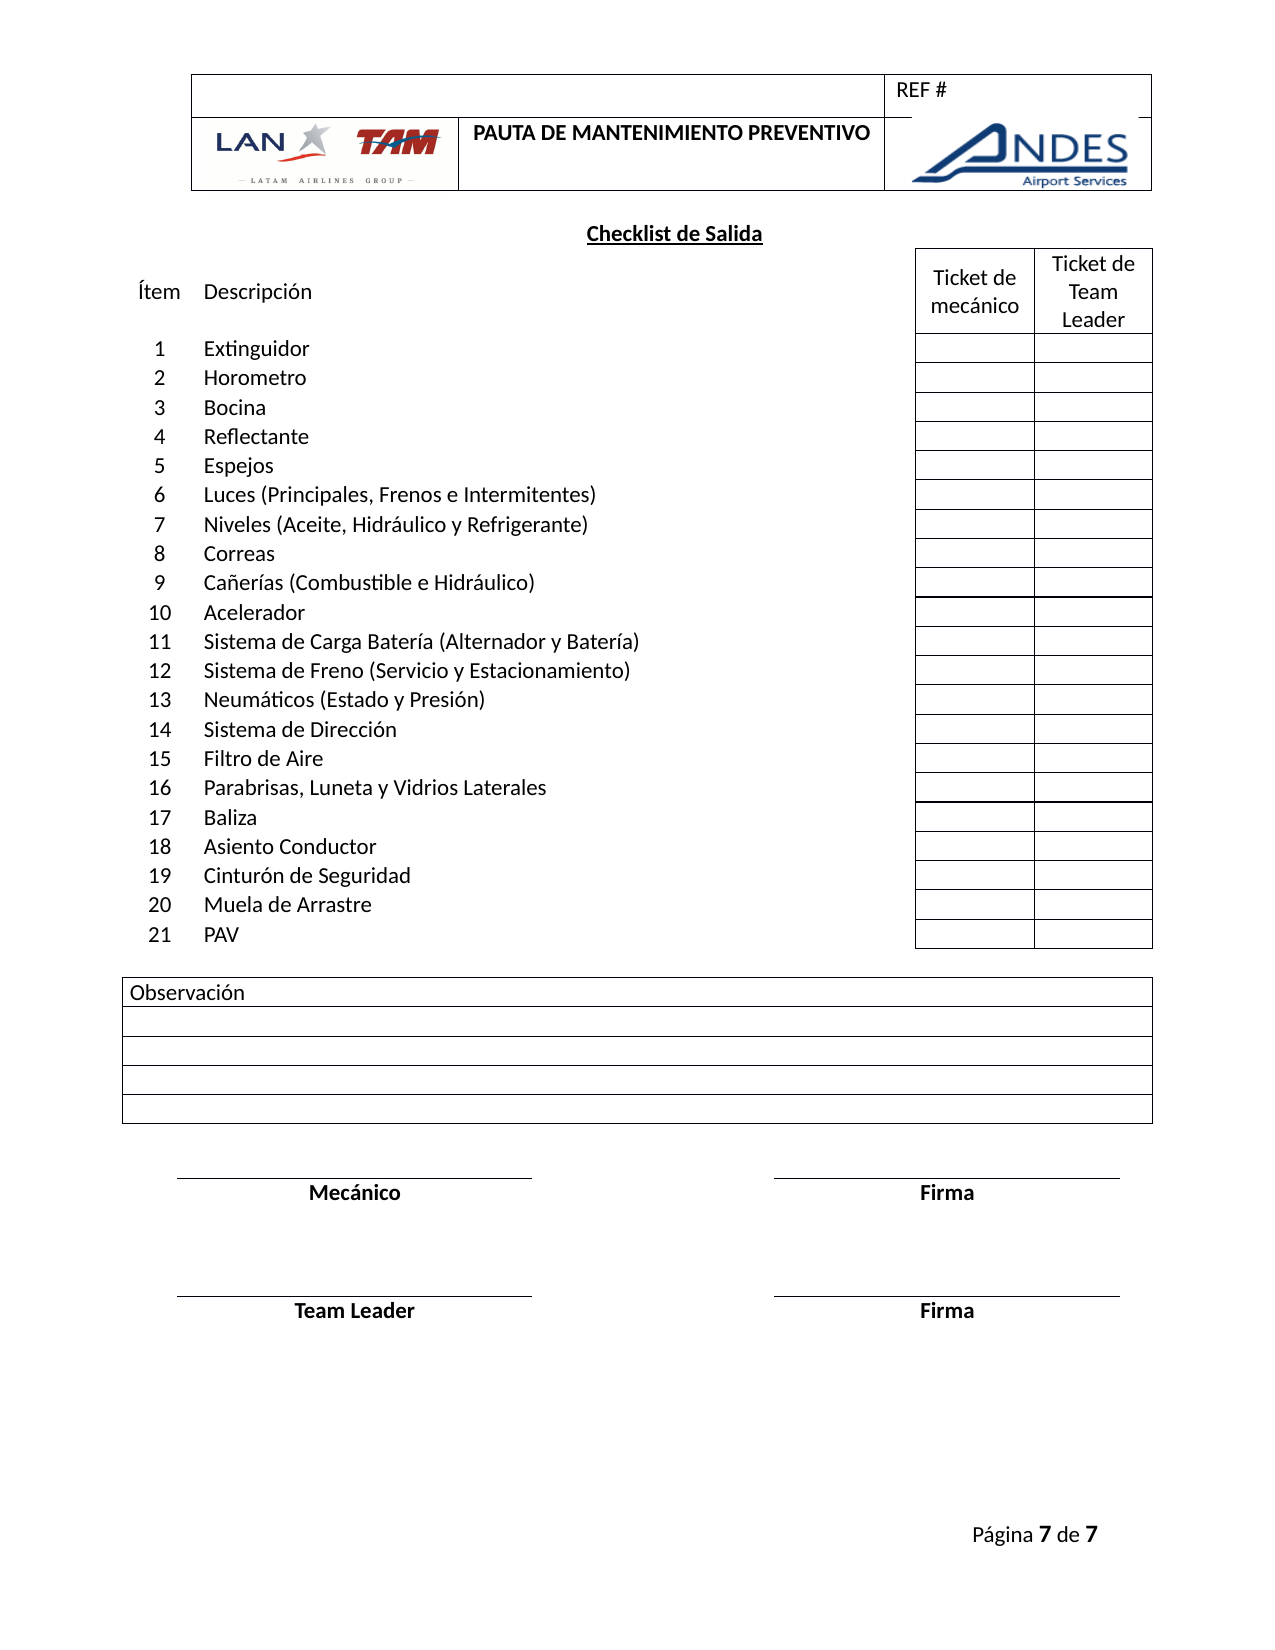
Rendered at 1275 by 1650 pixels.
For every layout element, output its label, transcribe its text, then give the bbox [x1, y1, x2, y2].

table_cell [1035, 451, 1152, 479]
table_cell [916, 890, 1034, 918]
table_cell Sistema de Freno (Servicio y Estacionamiento) [196, 655, 915, 684]
table_header [532, 1178, 649, 1206]
table_cell 15 [122, 743, 196, 772]
table_header Checklist de Salida [196, 219, 1153, 248]
table_cell Asiento Conductor [196, 831, 915, 860]
table_cell Ticket de Team Leader [1035, 249, 1152, 333]
table_cell 5 [122, 450, 196, 479]
table_header [649, 1178, 774, 1206]
table_cell [123, 1066, 1152, 1094]
table_cell 8 [122, 538, 196, 567]
table_cell [1035, 803, 1152, 831]
table_cell [1035, 539, 1152, 567]
table_cell 3 [122, 392, 196, 421]
table_cell PAV [196, 919, 915, 948]
table_cell 11 [122, 626, 196, 655]
table_cell 2 [122, 362, 196, 392]
table_cell [916, 920, 1034, 948]
table_cell 14 [122, 714, 196, 743]
table_cell 12 [122, 655, 196, 684]
table_cell 6 [122, 479, 196, 509]
table_header Mecánico [177, 1179, 532, 1206]
table_cell Cinturón de Seguridad [196, 860, 915, 889]
table_cell [916, 715, 1034, 743]
table_cell Observación [123, 978, 1152, 1006]
table_cell [1035, 568, 1152, 596]
table_cell 19 [122, 860, 196, 889]
table_cell [916, 773, 1034, 801]
table_cell Ítem [122, 248, 196, 333]
picture [911, 117, 1139, 190]
table_cell [916, 363, 1034, 392]
table_cell [1035, 920, 1152, 948]
table_cell [916, 685, 1034, 713]
table_cell Niveles (Aceite, Hidráulico y Refrigerante) [196, 509, 915, 538]
table_cell Espejos [196, 450, 915, 479]
table_cell Correas [196, 538, 915, 567]
table_cell 17 [122, 801, 196, 831]
table_cell [1035, 480, 1152, 509]
table_cell [774, 1206, 1120, 1296]
table_cell Descripción [196, 248, 915, 333]
table_cell [1035, 685, 1152, 713]
table_cell Luces (Principales, Frenos e Intermitentes) [196, 479, 915, 509]
table_cell 10 [122, 596, 196, 626]
table_cell 4 [122, 421, 196, 450]
table_cell 21 [122, 919, 196, 948]
table_cell [123, 1037, 1152, 1065]
table_cell [532, 1206, 649, 1296]
table_cell [1035, 861, 1152, 889]
table_cell [1035, 715, 1152, 743]
table_cell [649, 1206, 774, 1296]
table_cell 1 [122, 333, 196, 362]
table_cell [916, 861, 1034, 889]
table_cell Parabrisas, Luneta y Vidrios Laterales [196, 772, 915, 801]
table_cell Team Leader [177, 1297, 532, 1324]
table_cell [1035, 363, 1152, 392]
table_cell [916, 598, 1034, 626]
table_cell [177, 1206, 532, 1296]
table_cell [123, 1007, 1152, 1036]
table_cell [1035, 627, 1152, 655]
table_cell Cañerías (Combustible e Hidráulico) [196, 567, 915, 596]
table_cell [916, 334, 1034, 362]
table_cell 16 [122, 772, 196, 801]
table_cell 7 [122, 509, 196, 538]
table_cell Baliza [196, 801, 915, 831]
table_cell Ticket de mecánico [916, 249, 1034, 333]
table_cell Sistema de Carga Batería (Alternador y Batería) [196, 626, 915, 655]
table_cell [532, 1296, 649, 1324]
table_cell 20 [122, 889, 196, 918]
table_header [122, 219, 196, 248]
table_cell [916, 744, 1034, 772]
table_cell [916, 832, 1034, 860]
table_cell [122, 948, 1153, 977]
table_cell Firma [774, 1297, 1120, 1324]
table_cell [1035, 393, 1152, 421]
table_cell [123, 1095, 1152, 1123]
table_cell [916, 510, 1034, 538]
table_cell Sistema de Dirección [196, 714, 915, 743]
table_cell [916, 393, 1034, 421]
table_cell [916, 480, 1034, 509]
table_cell [1035, 773, 1152, 801]
table_header Firma [774, 1179, 1120, 1206]
table_cell [1035, 334, 1152, 362]
table_cell [1035, 656, 1152, 684]
picture [204, 191, 454, 195]
table_cell 9 [122, 567, 196, 596]
table_cell [1035, 890, 1152, 918]
table_cell [1035, 510, 1152, 538]
table_cell Bocina [196, 392, 915, 421]
table_cell Extinguidor [196, 333, 915, 362]
table_cell [1035, 744, 1152, 772]
table_cell [916, 627, 1034, 655]
table_cell [1035, 598, 1152, 626]
table_cell Filtro de Aire [196, 743, 915, 772]
table_cell [916, 656, 1034, 684]
picture [204, 118, 454, 190]
table_cell [916, 451, 1034, 479]
table_cell [1035, 422, 1152, 450]
table_cell Reflectante [196, 421, 915, 450]
table_cell [916, 568, 1034, 596]
table_cell 18 [122, 831, 196, 860]
table_cell [649, 1296, 774, 1324]
table_cell [916, 803, 1034, 831]
table_cell [916, 422, 1034, 450]
table_cell Muela de Arrastre [196, 889, 915, 918]
table_cell Neumáticos (Estado y Presión) [196, 684, 915, 713]
table_cell Horometro [196, 362, 915, 392]
table_cell 13 [122, 684, 196, 713]
table_cell Acelerador [196, 596, 915, 626]
table_cell [916, 539, 1034, 567]
table_cell [1035, 832, 1152, 860]
